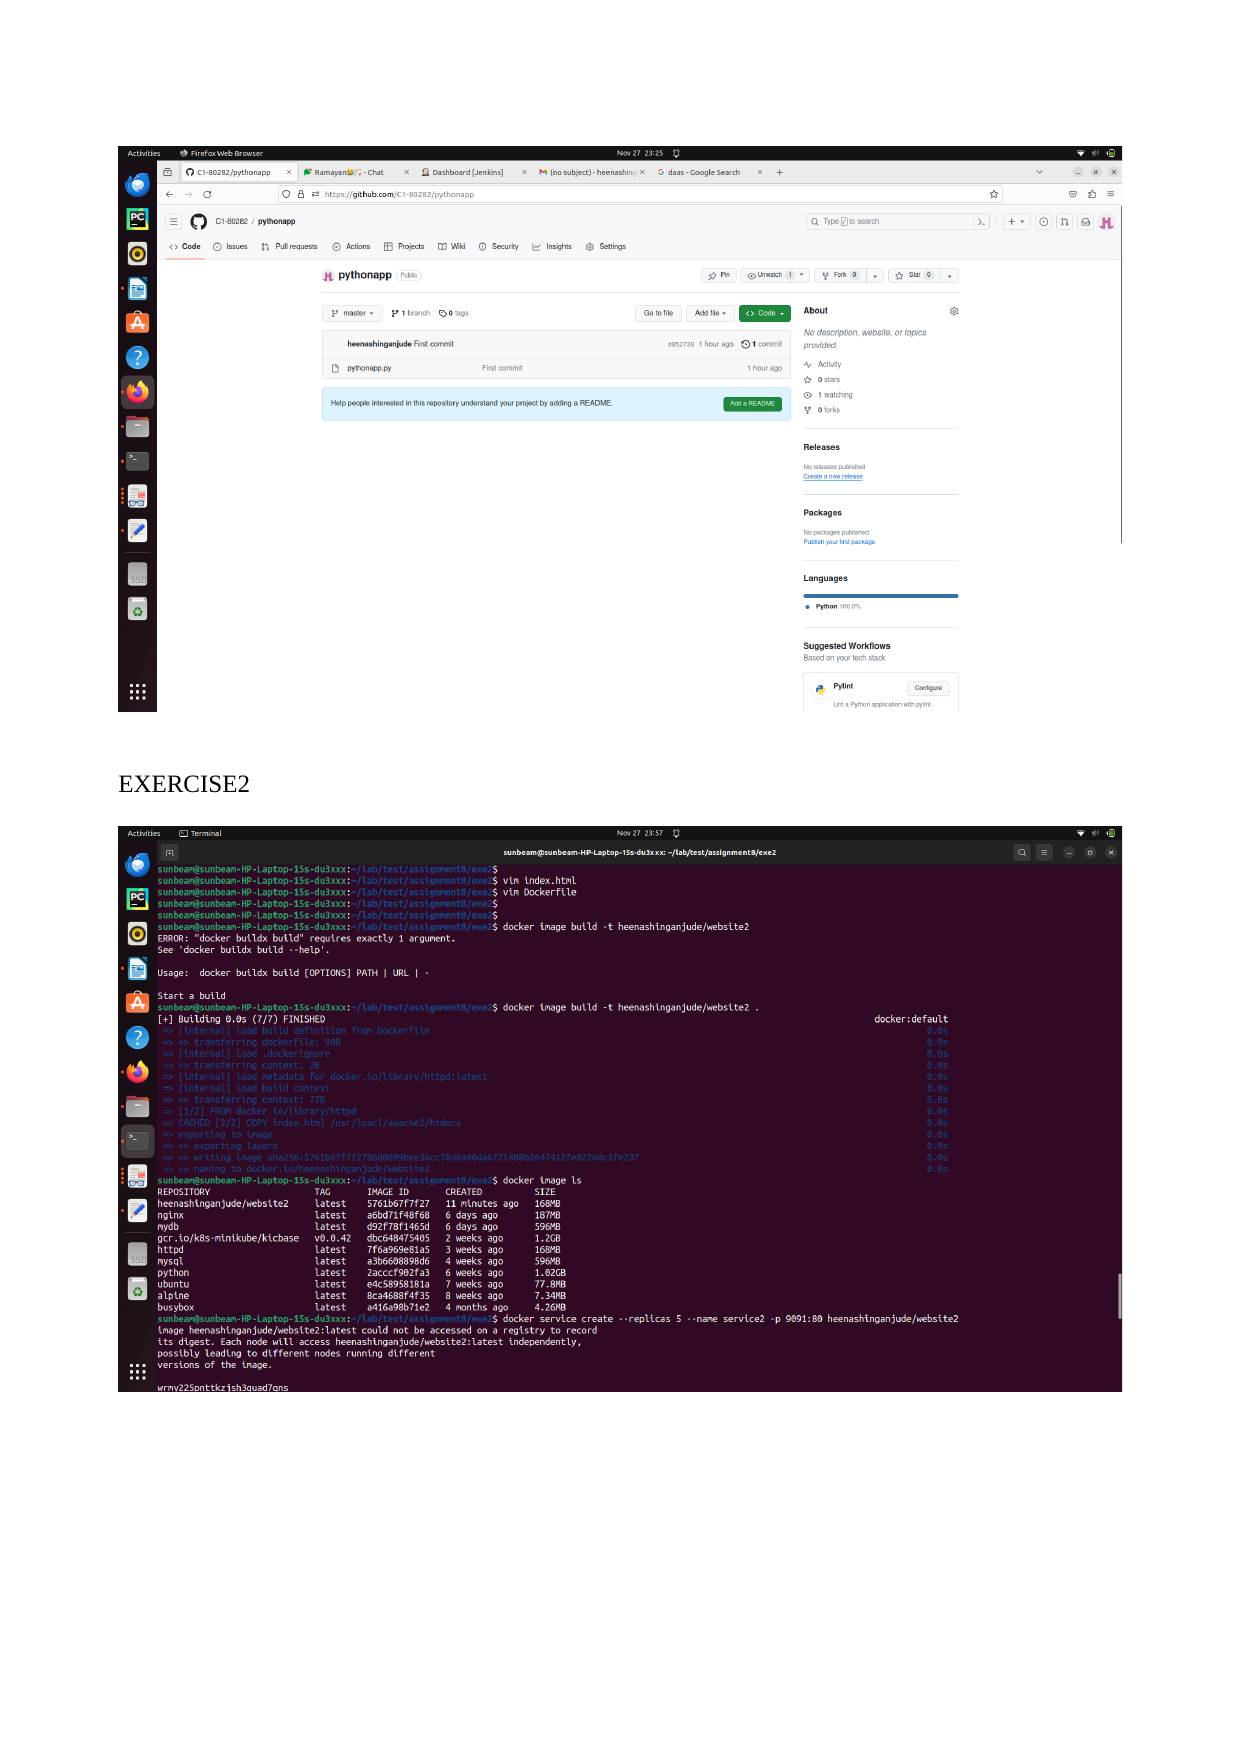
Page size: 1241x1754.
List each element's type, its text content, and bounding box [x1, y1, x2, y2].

picture [118, 146, 1123, 712]
text EXERCISE2 [118, 769, 1122, 798]
picture [118, 826, 1123, 1392]
